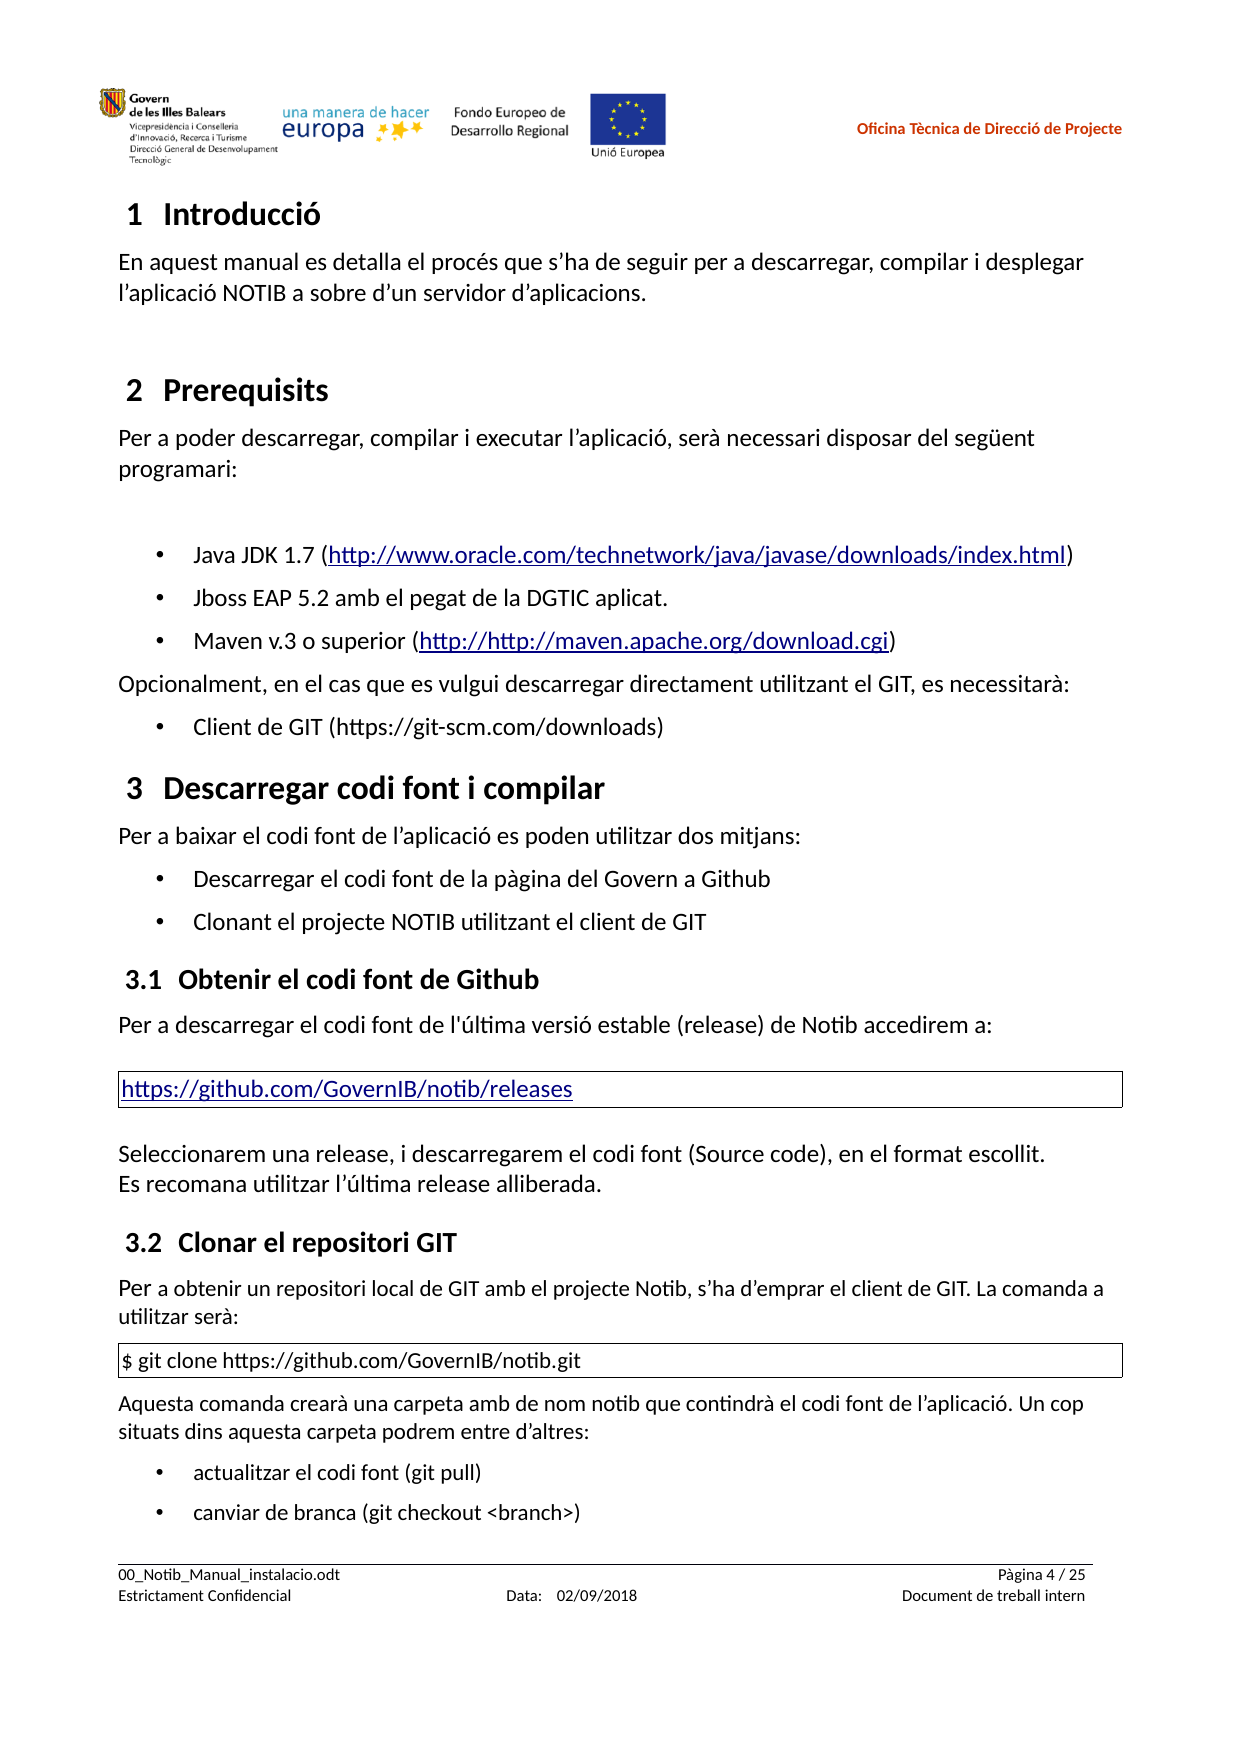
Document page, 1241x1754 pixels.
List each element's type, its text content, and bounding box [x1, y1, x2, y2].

text Seleccionarem una release, i descarregarem el codi font (Source code), en el format escollit. [118, 1138, 1122, 1168]
list Jboss EAP 5.2 amb el pegat de la DGTIC aplicat. [156, 582, 1122, 612]
list Clonant el projecte NOTIB utilitzant el client de GIT [156, 906, 1122, 936]
list Client de GIT (https://git-scm.com/downloads) [156, 711, 1122, 741]
subtitle Obtenir el codi font de Github [118, 961, 1122, 997]
text En aquest manual es detalla el procés que s’ha de seguir per a descarregar, compilar i desplegar l’aplicació NOTIB a sobre d’un servidor d’aplicacions. [118, 246, 1122, 307]
text Per a poder descarregar, compilar i executar l’aplicació, serà necessari disposar del següent programari: [118, 422, 1122, 483]
list Descarregar el codi font de la pàgina del Govern a Github [156, 863, 1122, 893]
text Per a obtenir un repositori local de GIT amb el projecte Notib, s’ha d’emprar el client de GIT. La comanda a utilitzar serà: [118, 1272, 1122, 1330]
list canviar de branca (git checkout <branch>) [156, 1498, 1122, 1527]
list Maven v.3 o superior (http://http://maven.apache.org/download.cgi) [156, 625, 1122, 655]
text Per a baixar el codi font de l’aplicació es poden utilitzar dos mitjans: [118, 820, 1122, 850]
subtitle Clonar el repositori GIT [118, 1224, 1122, 1259]
text $ git clone https://github.com/GovernIB/notib.git [119, 1344, 1122, 1377]
subtitle Introducció [118, 193, 1122, 234]
list actualitzar el codi font (git pull) [156, 1458, 1122, 1486]
picture [99, 87, 668, 166]
text Opcionalment, en el cas que es vulgui descarregar directament utilitzant el GIT, es necessitarà: [118, 668, 1122, 698]
subtitle Descarregar codi font i compilar [118, 766, 1122, 807]
subtitle Prerequisits [118, 369, 1122, 410]
list Java JDK 1.7 (http://www.oracle.com/technetwork/java/javase/downloads/index.html) [156, 539, 1122, 569]
text https://github.com/GovernIB/notib/releases [119, 1072, 1122, 1107]
text Es recomana utilitzar l’última release alliberada. [118, 1168, 1122, 1199]
text Aquesta comanda crearà una carpeta amb de nom notib que contindrà el codi font de l’aplicació. Un cop situats dins aquesta carpeta podrem entre d’altres: [118, 1389, 1122, 1446]
text Per a descarregar el codi font de l'última versió estable (release) de Notib accedirem a: [118, 1009, 1122, 1040]
